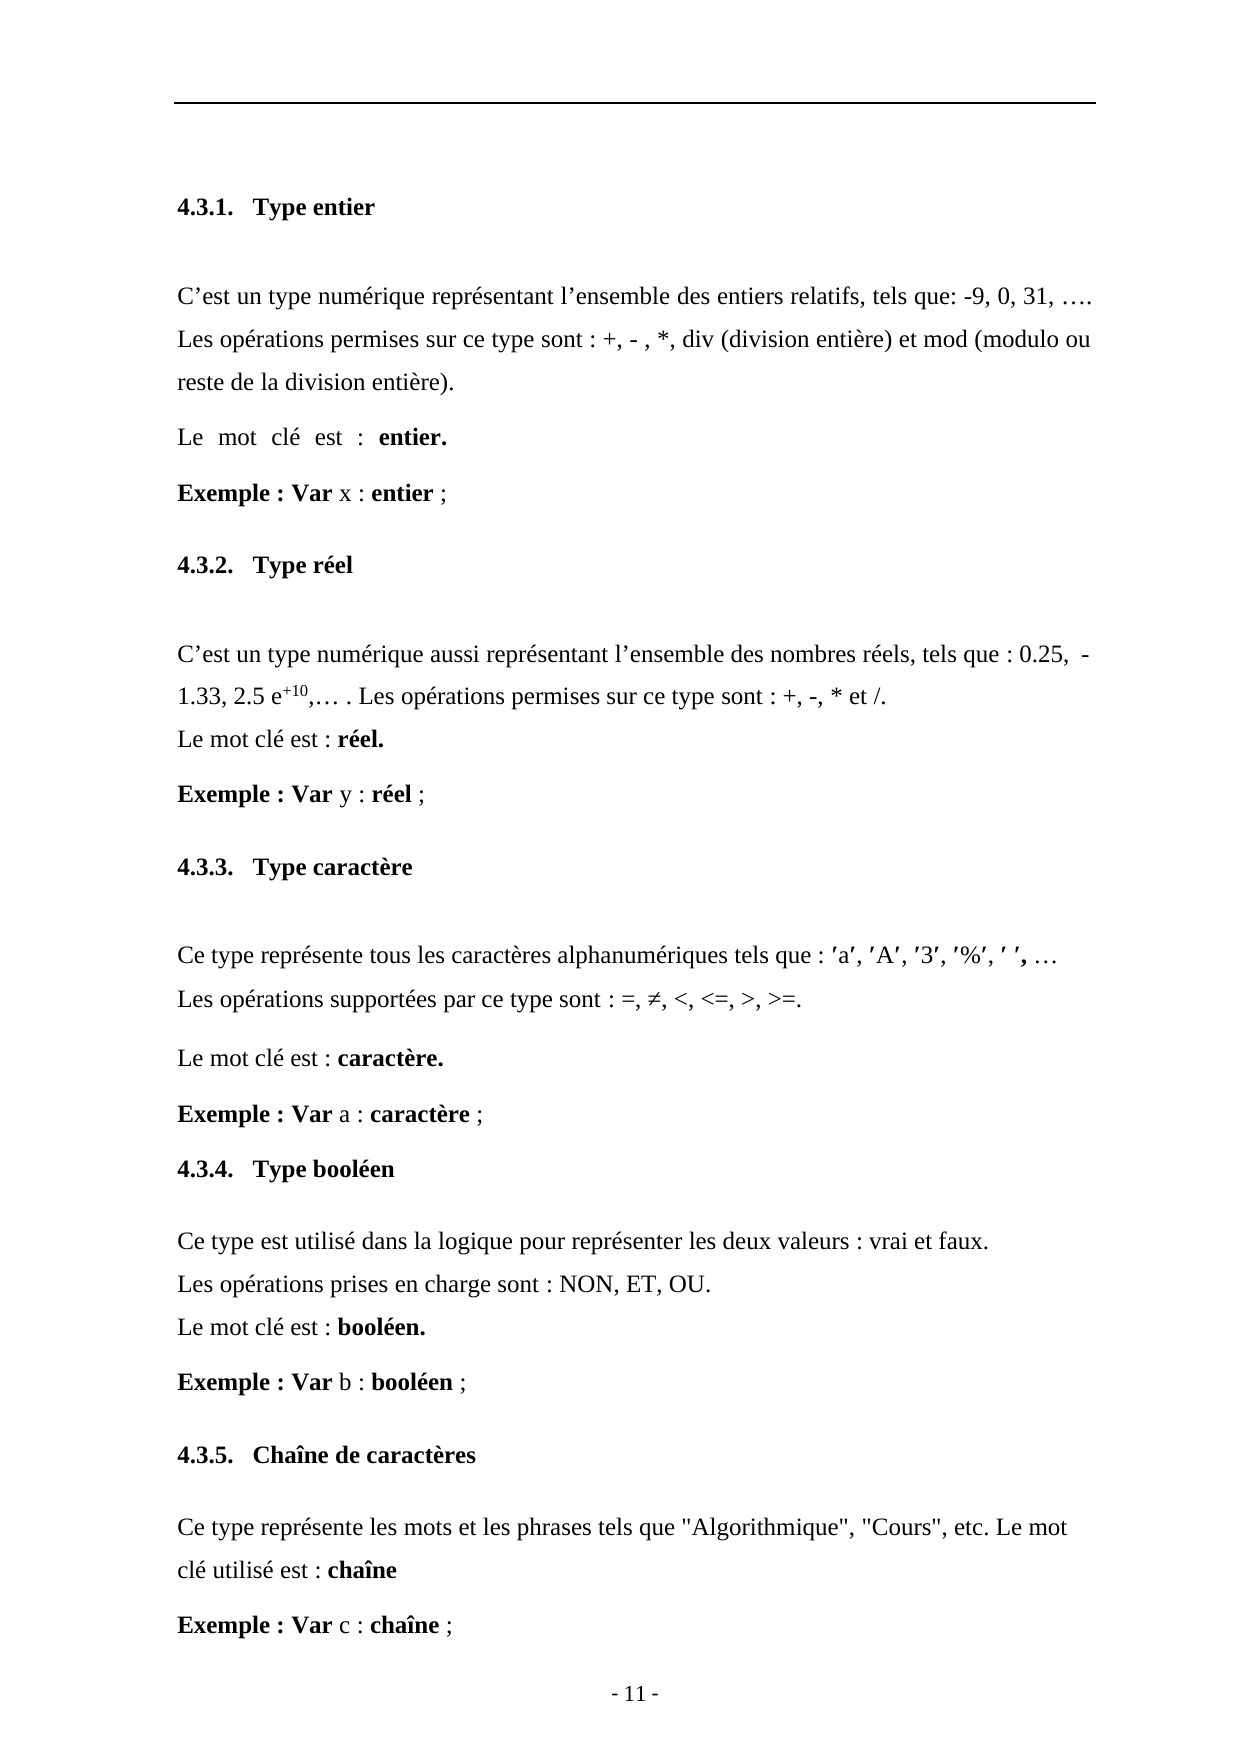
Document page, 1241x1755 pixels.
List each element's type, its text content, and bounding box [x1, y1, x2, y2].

text Ce type est utilisé dans la logique pour représenter les deux valeurs : vrai et faux. Les opérations prises en charge sont : NON, ET, OU. [177, 1226, 991, 1298]
list Type caractère [177, 852, 1155, 881]
list Type booléen [177, 1154, 1155, 1183]
text Ce type représente les mots et les phrases tels que "Algorithmique", "Cours", etc. Le mot clé utilisé est : chaîne [177, 1512, 1094, 1583]
list Chaîne de caractères [177, 1440, 1155, 1468]
text Le mot clé est : réel. Exemple : Var y : réel ; [177, 724, 426, 808]
text Ce type représente tous les caractères alphanumériques tels que : ′a′, ′A′, ′3′, ′%′, ′ ′, … Les opérations supportées par ce type sont : =, ≠, <, <=, >, >=. [177, 941, 1065, 1012]
text Le mot clé est : booléen. Exemple : Var b : booléen ; [177, 1312, 467, 1396]
subtitle Exemple : Var c : chaîne ; [177, 1610, 1155, 1638]
list Type réel [177, 550, 1155, 579]
list Type entier [177, 192, 1155, 221]
text C’est un type numérique aussi représentant l’ensemble des nombres réels, tels que : 0.25, - 1.33, 2.5 e+10,… . Les opérations permises sur ce type sont : +, -, * et /. [177, 639, 1094, 710]
text C’est un type numérique représentant l’ensemble des entiers relatifs, tels que: -9, 0, 31, …. Les opérations permises sur ce type sont : +, - , *, div (division entière) et mod (modulo ou reste de la division entière). [177, 281, 1093, 396]
text Le mot clé est : entier. Exemple : Var x : entier ; [177, 422, 447, 507]
text Le mot clé est : caractère. Exemple : Var a : caractère ; [177, 1043, 484, 1128]
